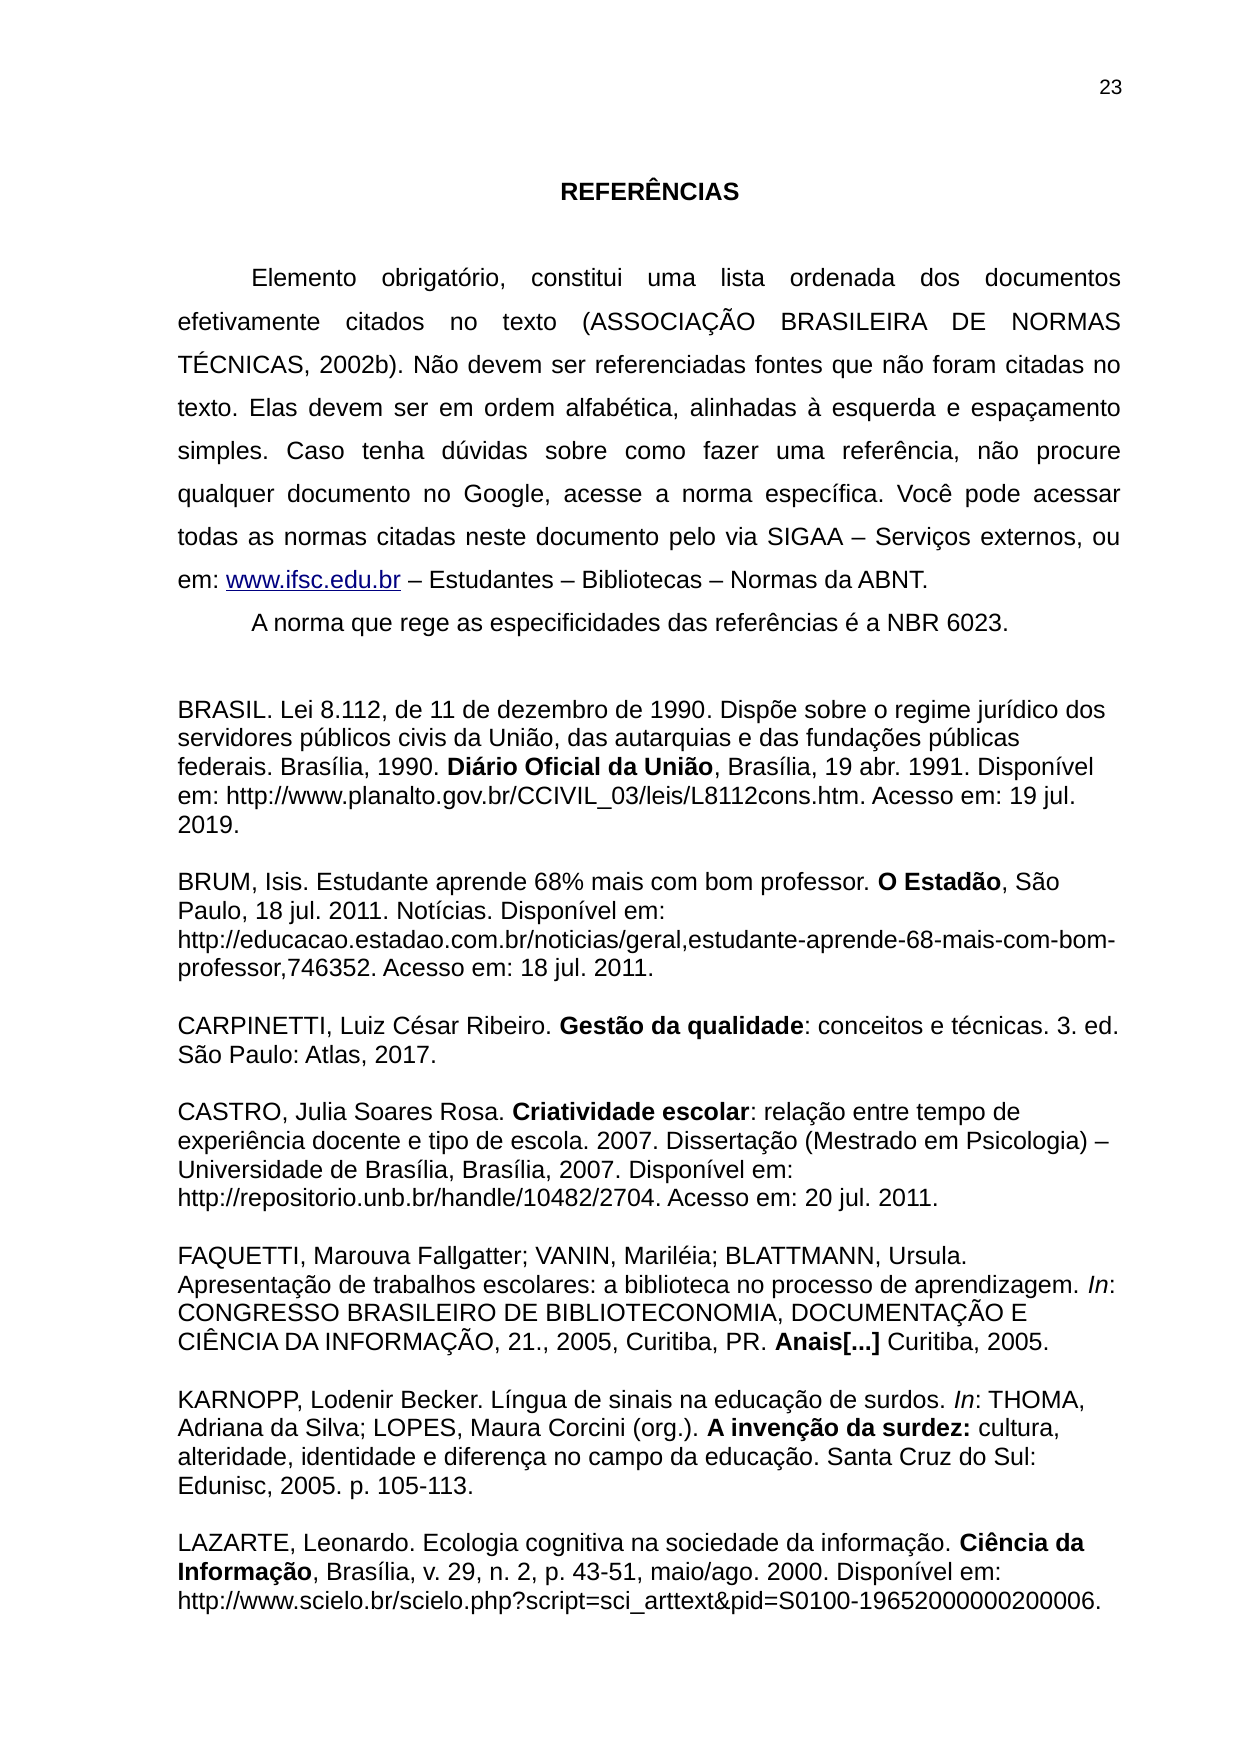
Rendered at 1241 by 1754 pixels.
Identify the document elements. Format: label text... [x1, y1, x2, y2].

text CASTRO, Julia Soares Rosa. Criatividade escolar: relação entre tempo de experiência docente e tipo de escola. 2007. Dissertação (Mestrado em Psicologia) – Universidade de Brasília, Brasília, 2007. Disponível em: http://repositorio.unb.br/handle/10482/2704. Acesso em: 20 jul. 2011. [177, 1097, 1122, 1212]
text FAQUETTI, Marouva Fallgatter; VANIN, Mariléia; BLATTMANN, Ursula. Apresentação de trabalhos escolares: a biblioteca no processo de aprendizagem. In: CONGRESSO BRASILEIRO DE BIBLIOTECONOMIA, DOCUMENTAÇÃO E CIÊNCIA DA INFORMAÇÃO, 21., 2005, Curitiba, PR. Anais[...] Curitiba, 2005. [177, 1241, 1122, 1356]
text A norma que rege as especificidades das referências é a NBR 6023. [177, 608, 1122, 637]
subtitle REFERÊNCIAS [177, 177, 1122, 206]
text Elemento obrigatório, constitui uma lista ordenada dos documentos efetivamente citados no texto (ASSOCIAÇÃO BRASILEIRA DE NORMAS TÉCNICAS, 2002b). Não devem ser referenciadas fontes que não foram citadas no texto. Elas devem ser em ordem alfabética, alinhadas à esquerda e espaçamento simples. Caso tenha dúvidas sobre como fazer uma referência, não procure qualquer documento no Google, acesse a norma específica. Você pode acessar todas as normas citadas neste documento pelo via SIGAA – Serviços externos, ou em: www.ifsc.edu.br – Estudantes – Bibliotecas – Normas da ABNT. [177, 263, 1122, 594]
text KARNOPP, Lodenir Becker. Língua de sinais na educação de surdos. In: THOMA, Adriana da Silva; LOPES, Maura Corcini (org.). A invenção da surdez: cultura, alteridade, identidade e diferença no campo da educação. Santa Cruz do Sul: Edunisc, 2005. p. 105-113. [177, 1385, 1122, 1500]
text BRUM, Isis. Estudante aprende 68% mais com bom professor. O Estadão, São Paulo, 18 jul. 2011. Notícias. Disponível em: http://educacao.estadao.com.br/noticias/geral,estudante-aprende-68-mais-com-bom-professor,746352. Acesso em: 18 jul. 2011. [177, 867, 1122, 982]
text BRASIL. Lei 8.112, de 11 de dezembro de 1990. Dispõe sobre o regime jurídico dos servidores públicos civis da União, das autarquias e das fundações públicas federais. Brasília, 1990. Diário Oficial da União, Brasília, 19 abr. 1991. Disponível em: http://www.planalto.gov.br/CCIVIL_03/leis/L8112cons.htm. Acesso em: 19 jul. 2019. [177, 695, 1122, 838]
text LAZARTE, Leonardo. Ecologia cognitiva na sociedade da informação. Ciência da Informação, Brasília, v. 29, n. 2, p. 43-51, maio/ago. 2000. Disponível em: http://www.scielo.br/scielo.php?script=sci_arttext&pid=S0100-19652000000200006. [177, 1528, 1122, 1615]
text CARPINETTI, Luiz César Ribeiro. Gestão da qualidade: conceitos e técnicas. 3. ed. São Paulo: Atlas, 2017. [177, 1011, 1122, 1068]
